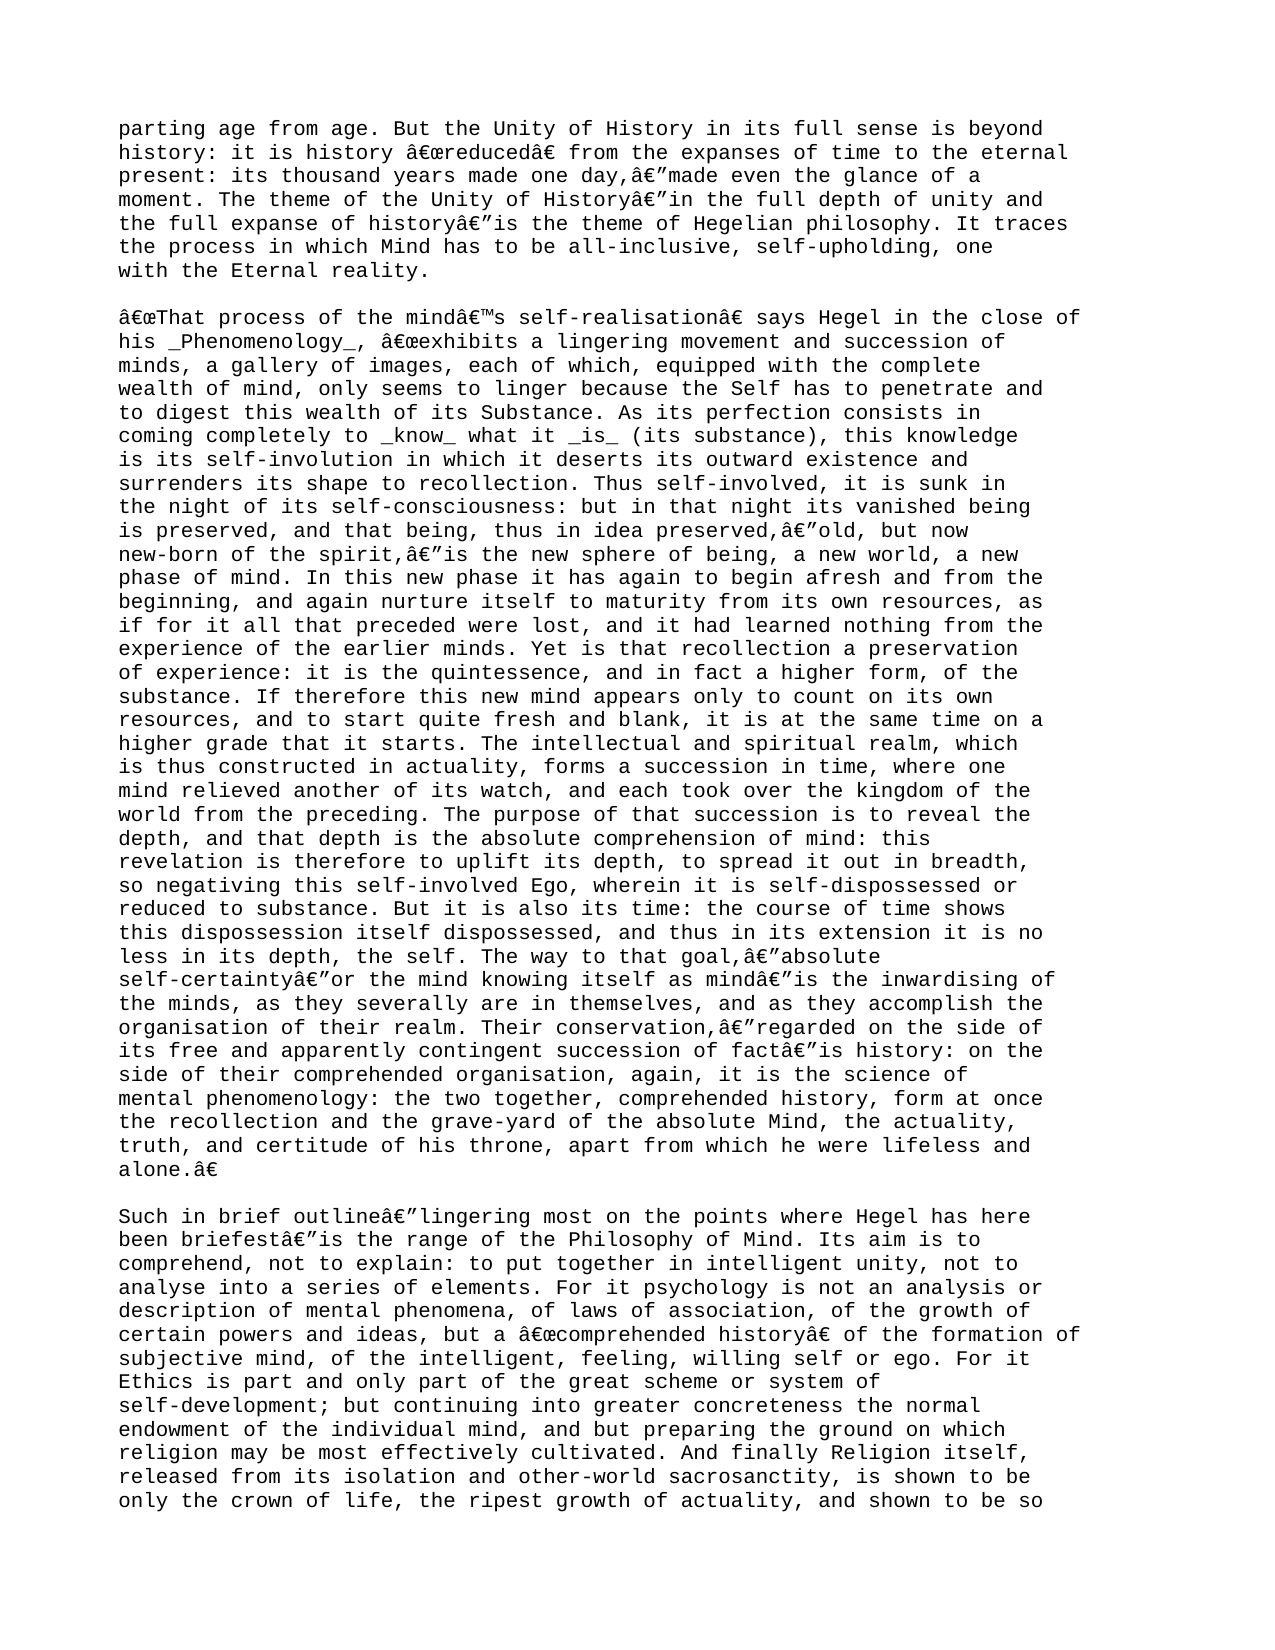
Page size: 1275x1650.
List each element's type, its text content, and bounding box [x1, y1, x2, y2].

text Such in brief outlineâ€”lingering most on the points where Hegel has here [118, 1206, 1157, 1229]
text his _Phenomenology_, â€œexhibits a lingering movement and succession of [118, 331, 1157, 354]
text is its self-involution in which it deserts its outward existence and [118, 449, 1157, 473]
text Ethics is part and only part of the great scheme or system of [118, 1371, 1157, 1395]
text to digest this wealth of its Substance. As its perfection consists in [118, 402, 1157, 426]
text new-born of the spirit,â€”is the new sphere of being, a new world, a new [118, 544, 1157, 567]
text this dispossession itself dispossessed, and thus in its extension it is no [118, 922, 1157, 946]
text the full expanse of historyâ€”is the theme of Hegelian philosophy. It traces [118, 213, 1157, 236]
text mental phenomenology: the two together, comprehended history, form at once [118, 1088, 1157, 1111]
text the recollection and the grave-yard of the absolute Mind, the actuality, [118, 1111, 1157, 1135]
text comprehend, not to explain: to put together in intelligent unity, not to [118, 1253, 1157, 1277]
text been briefestâ€”is the range of the Philosophy of Mind. Its aim is to [118, 1229, 1157, 1253]
text self-development; but continuing into greater concreteness the normal [118, 1395, 1157, 1419]
text of experience: it is the quintessence, and in fact a higher form, of the [118, 662, 1157, 686]
text minds, a gallery of images, each of which, equipped with the complete [118, 354, 1157, 378]
text subjective mind, of the intelligent, feeling, willing self or ego. For it [118, 1348, 1157, 1371]
text truth, and certitude of his throne, apart from which he were lifeless and [118, 1135, 1157, 1158]
text organisation of their realm. Their conservation,â€”regarded on the side of [118, 1017, 1157, 1040]
text beginning, and again nurture itself to maturity from its own resources, as [118, 591, 1157, 615]
text if for it all that preceded were lost, and it had learned nothing from the [118, 615, 1157, 638]
text is preserved, and that being, thus in idea preserved,â€”old, but now [118, 520, 1157, 544]
text with the Eternal reality. [118, 260, 1157, 284]
text analyse into a series of elements. For it psychology is not an analysis or [118, 1277, 1157, 1300]
text less in its depth, the self. The way to that goal,â€”absolute [118, 946, 1157, 969]
text endowment of the individual mind, and but preparing the ground on which [118, 1419, 1157, 1442]
text side of their comprehended organisation, again, it is the science of [118, 1064, 1157, 1088]
text released from its isolation and other-world sacrosanctity, is shown to be [118, 1466, 1157, 1489]
text its free and apparently contingent succession of factâ€”is history: on the [118, 1040, 1157, 1064]
text resources, and to start quite fresh and blank, it is at the same time on a [118, 709, 1157, 733]
text religion may be most effectively cultivated. And finally Religion itself, [118, 1442, 1157, 1466]
text wealth of mind, only seems to linger because the Self has to penetrate and [118, 378, 1157, 402]
text world from the preceding. The purpose of that succession is to reveal the [118, 804, 1157, 827]
text experience of the earlier minds. Yet is that recollection a preservation [118, 638, 1157, 662]
text revelation is therefore to uplift its depth, to spread it out in breadth, [118, 851, 1157, 875]
text present: its thousand years made one day,â€”made even the glance of a [118, 165, 1157, 189]
text phase of mind. In this new phase it has again to begin afresh and from the [118, 567, 1157, 591]
text moment. The theme of the Unity of Historyâ€”in the full depth of unity and [118, 189, 1157, 213]
text the minds, as they severally are in themselves, and as they accomplish the [118, 993, 1157, 1017]
text mind relieved another of its watch, and each took over the kingdom of the [118, 780, 1157, 804]
text reduced to substance. But it is also its time: the course of time shows [118, 898, 1157, 922]
text higher grade that it starts. The intellectual and spiritual realm, which [118, 733, 1157, 757]
text so negativing this self-involved Ego, wherein it is self-dispossessed or [118, 875, 1157, 898]
text the night of its self-consciousness: but in that night its vanished being [118, 496, 1157, 520]
text the process in which Mind has to be all-inclusive, self-upholding, one [118, 236, 1157, 260]
text history: it is history â€œreducedâ€ from the expanses of time to the eternal [118, 142, 1157, 165]
text is thus constructed in actuality, forms a succession in time, where one [118, 757, 1157, 780]
text â€œThat process of the mindâ€™s self-realisationâ€ says Hegel in the close of [118, 307, 1157, 331]
text depth, and that depth is the absolute comprehension of mind: this [118, 827, 1157, 851]
text surrenders its shape to recollection. Thus self-involved, it is sunk in [118, 473, 1157, 496]
text substance. If therefore this new mind appears only to count on its own [118, 686, 1157, 709]
text description of mental phenomena, of laws of association, of the growth of [118, 1300, 1157, 1324]
text parting age from age. But the Unity of History in its full sense is beyond [118, 118, 1157, 142]
text coming completely to _know_ what it _is_ (its substance), this knowledge [118, 426, 1157, 449]
text alone.â€ [118, 1158, 1157, 1182]
text only the crown of life, the ripest growth of actuality, and shown to be so [118, 1489, 1157, 1513]
text certain powers and ideas, but a â€œcomprehended historyâ€ of the formation of [118, 1324, 1157, 1348]
text self-certaintyâ€”or the mind knowing itself as mindâ€”is the inwardising of [118, 969, 1157, 993]
